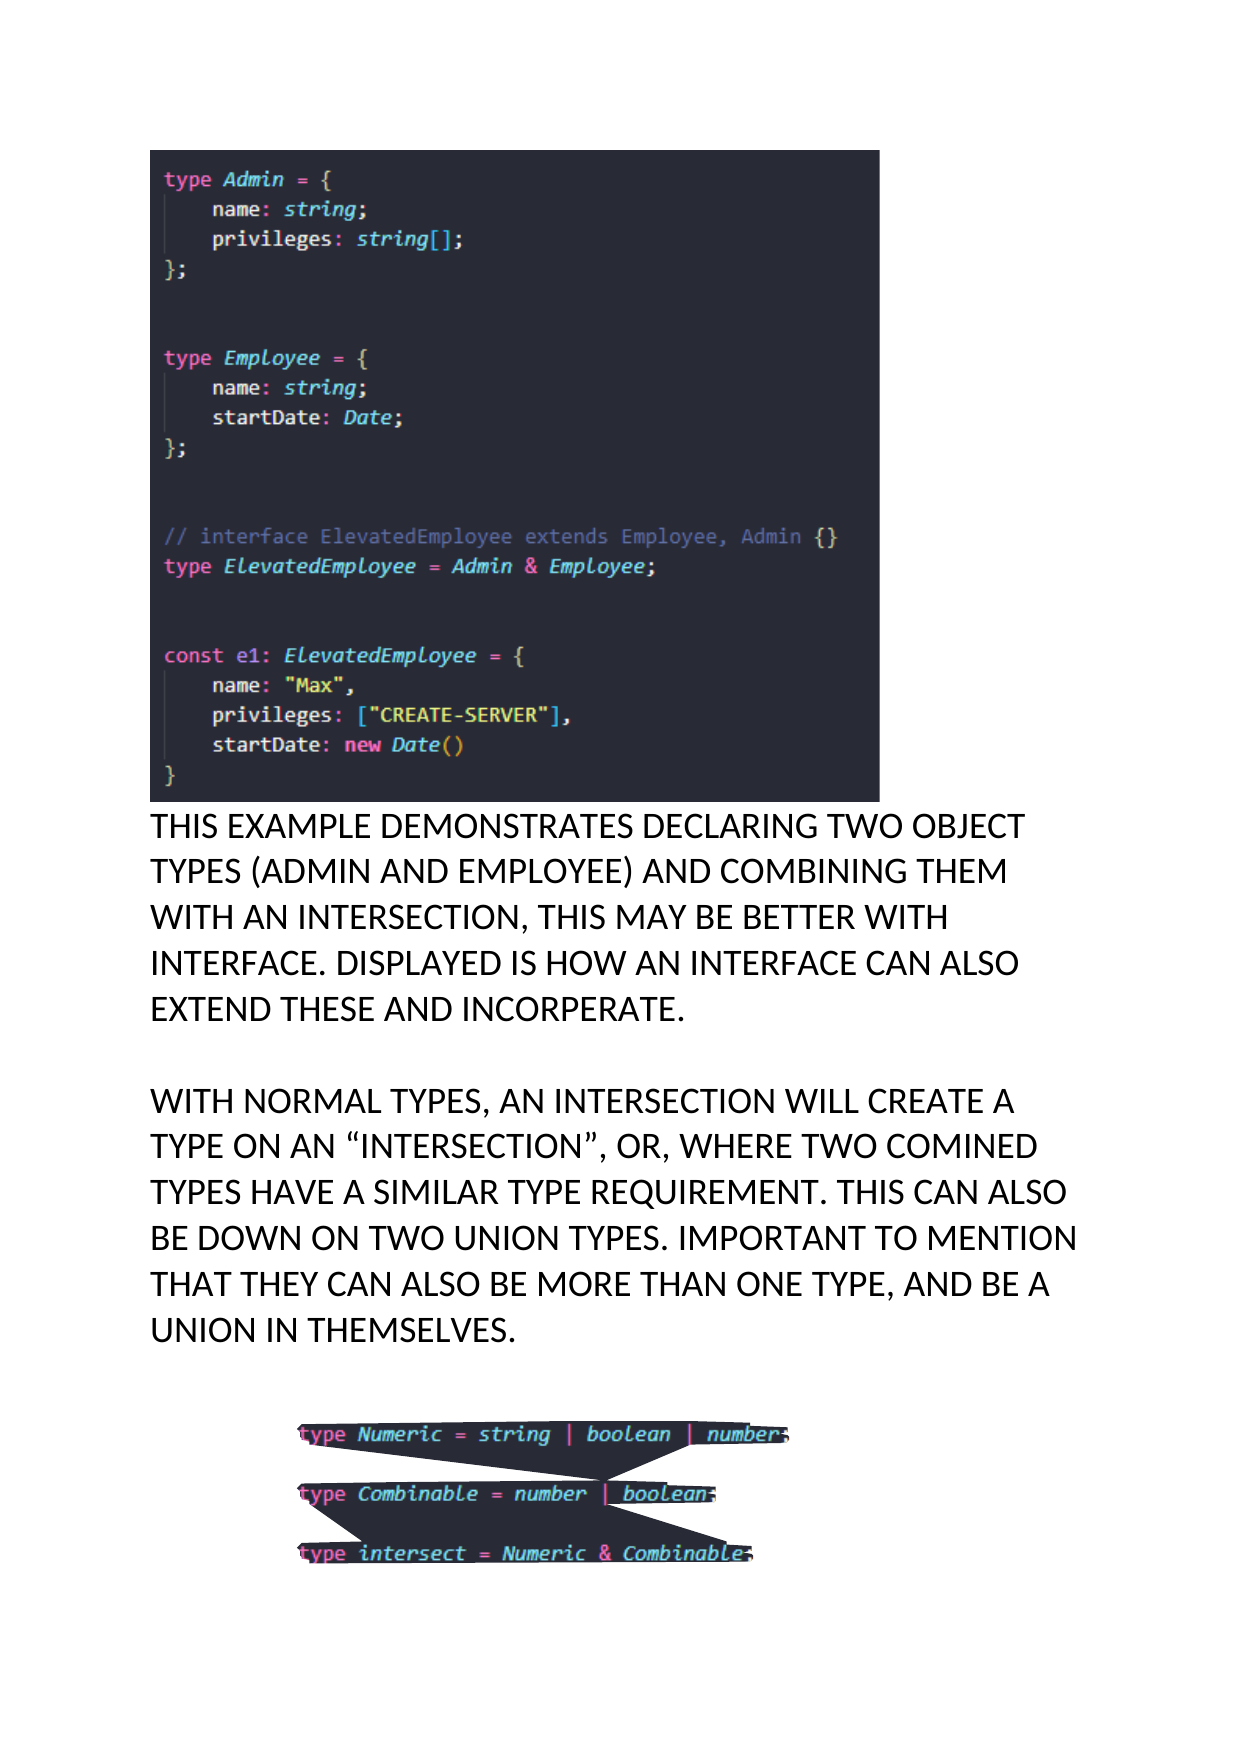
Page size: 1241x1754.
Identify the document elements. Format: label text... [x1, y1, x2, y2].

text WITH NORMAL TYPES, AN INTERSECTION WILL CREATE A TYPE ON AN “INTERSECTION”, OR, WHERE TWO COMINED TYPES HAVE A SIMILAR TYPE REQUIREMENT. THIS CAN ALSO BE DOWN ON TWO UNION TYPES. IMPORTANT TO MENTION THAT THEY CAN ALSO BE MORE THAN ONE TYPE, AND BE A UNION IN THEMSELVES. [150, 1077, 1090, 1352]
text THIS EXAMPLE DEMONSTRATES DECLARING TWO OBJECT TYPES (ADMIN AND EMPLOYEE) AND COMBINING THEM WITH AN INTERSECTION, THIS MAY BE BETTER WITH INTERFACE. DISPLAYED IS HOW AN INTERFACE CAN ALSO EXTEND THESE AND INCORPERATE. [150, 802, 1090, 1031]
